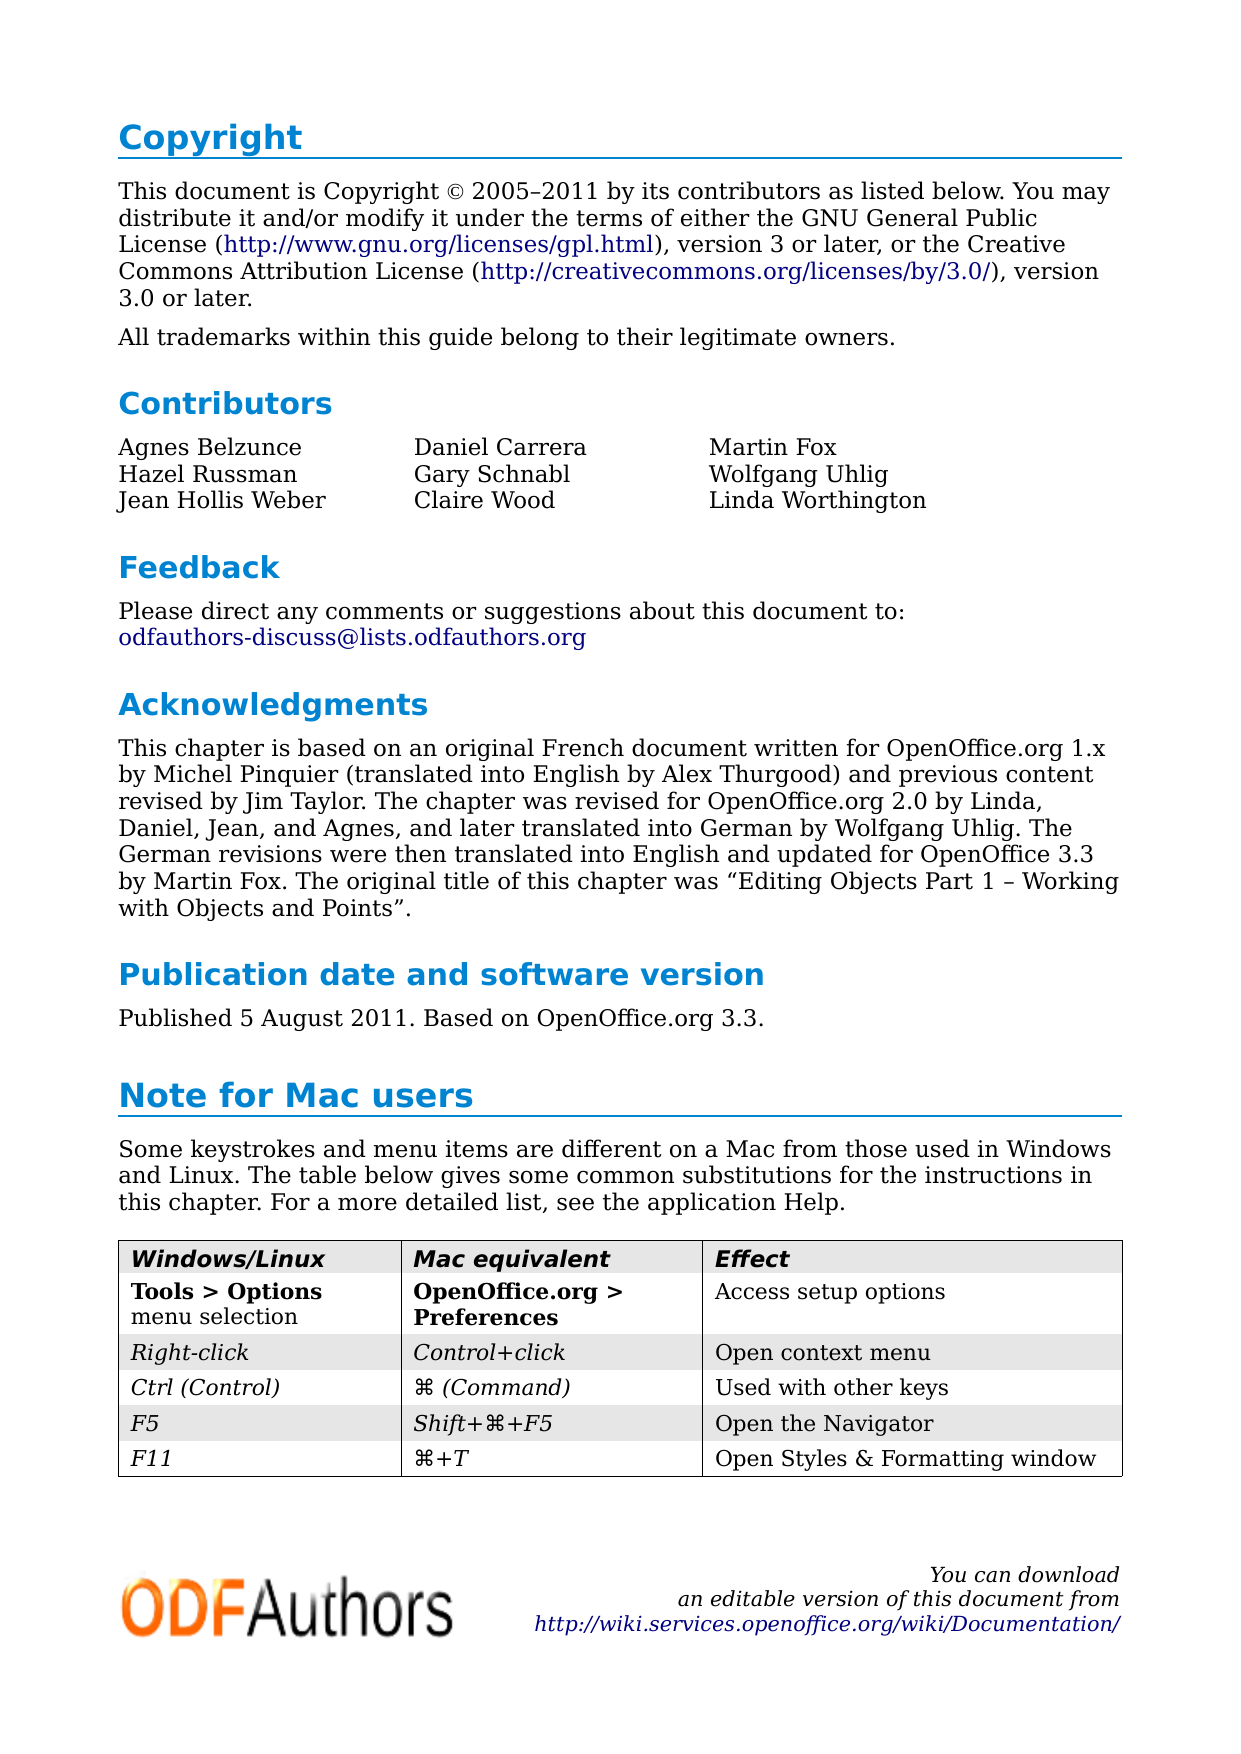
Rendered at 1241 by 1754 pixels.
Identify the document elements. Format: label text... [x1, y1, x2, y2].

table_cell Open context menu [703, 1334, 1122, 1370]
table_cell z (Command) [402, 1370, 702, 1405]
text Feedback [118, 550, 1122, 585]
table_header Mac equivalent [402, 1241, 702, 1273]
subtitle Copyright [118, 118, 1122, 157]
table_cell OpenOffice.org > Preferences [402, 1273, 702, 1334]
table_cell Ctrl (Control) [119, 1370, 401, 1405]
text All trademarks within this guide belong to their legitimate owners. [118, 324, 1122, 351]
table_cell Open Styles & Formatting window [703, 1441, 1122, 1476]
text Publication date and software version [118, 958, 1122, 993]
table_cell Right-click [119, 1334, 401, 1370]
text Published 5 August 2011. Based on OpenOffice.org 3.3. [118, 1005, 1122, 1032]
table_cell Open the Navigator [703, 1405, 1122, 1441]
text Contributors [118, 387, 1122, 422]
table_cell Tools > Options menu selection [119, 1273, 401, 1334]
text Some keystrokes and menu items are different on a Mac from those used in Windows and Linux. The table below gives some common substitutions for the instructions in this chapter. For a more detailed list, see the application Help. [118, 1136, 1122, 1216]
text Please direct any comments or suggestions about this document to: odfauthors-discuss@lists.odfauthors.org [118, 598, 1122, 651]
table_header Effect [703, 1241, 1122, 1273]
table_cell Control+click [402, 1334, 702, 1370]
text Agnes Belzunce Daniel Carrera Martin Fox Hazel Russman Gary Schnabl Wolfgang Uhlig Jean Hollis Weber Claire Wood Linda Worthington [118, 434, 1122, 514]
text Acknowledgments [118, 687, 1122, 722]
table_cell F5 [119, 1405, 401, 1441]
text This chapter is based on an original French document written for OpenOffice.org 1.x by Michel Pinquier (translated into English by Alex Thurgood) and previous content revised by Jim Taylor. The chapter was revised for OpenOffice.org 2.0 by Linda, Daniel, Jean, and Agnes, and later translated into German by Wolfgang Uhlig. The German revisions were then translated into English and updated for OpenOffice 3.3 by Martin Fox. The original title of this chapter was “Editing Objects Part 1 – Working with Objects and Points”. [118, 735, 1122, 921]
subtitle Note for Mac users [118, 1076, 1122, 1115]
table_cell Access setup options [703, 1273, 1122, 1334]
table_cell Used with other keys [703, 1370, 1122, 1405]
table_header Windows/Linux [119, 1241, 401, 1273]
picture [116, 1569, 459, 1645]
table_cell z+T [402, 1441, 702, 1476]
table_cell F11 [119, 1441, 401, 1476]
table_cell Shift+z+F5 [402, 1405, 702, 1441]
text This document is Copyright © 2005–2011 by its contributors as listed below. You may distribute it and/or modify it under the terms of either the GNU General Public License (http://www.gnu.org/licenses/gpl.html), version 3 or later, or the Creative Commons Attribution License (http://creativecommons.org/licenses/by/3.0/), version 3.0 or later. [118, 178, 1122, 311]
